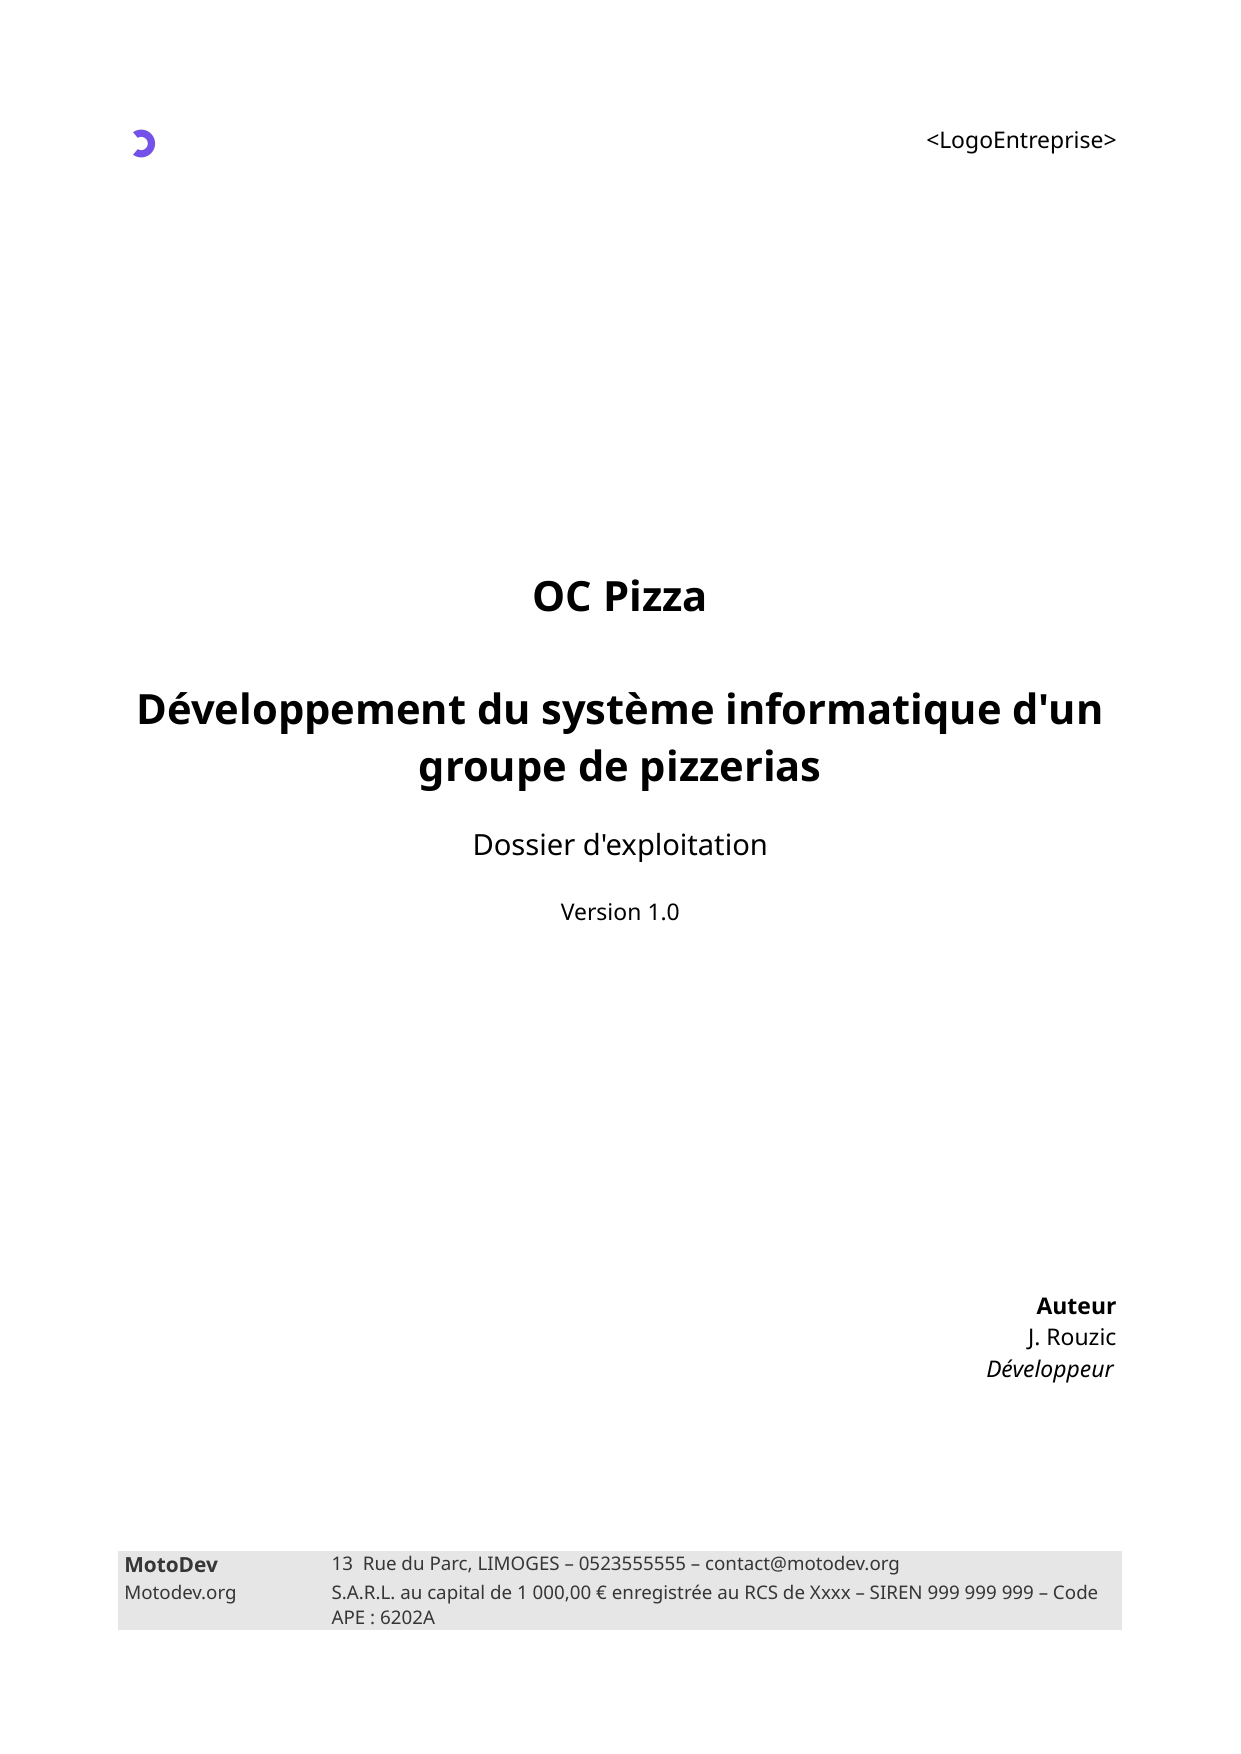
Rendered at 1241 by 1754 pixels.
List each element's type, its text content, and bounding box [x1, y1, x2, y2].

table_cell Auteur J. Rouzic Développeur [118, 1266, 1122, 1408]
table_header OC Pizza Développement du système informatique d'un groupe de pizzerias Dossier d'exploitation Version 1.0 [118, 227, 1122, 1266]
picture [125, 125, 162, 162]
